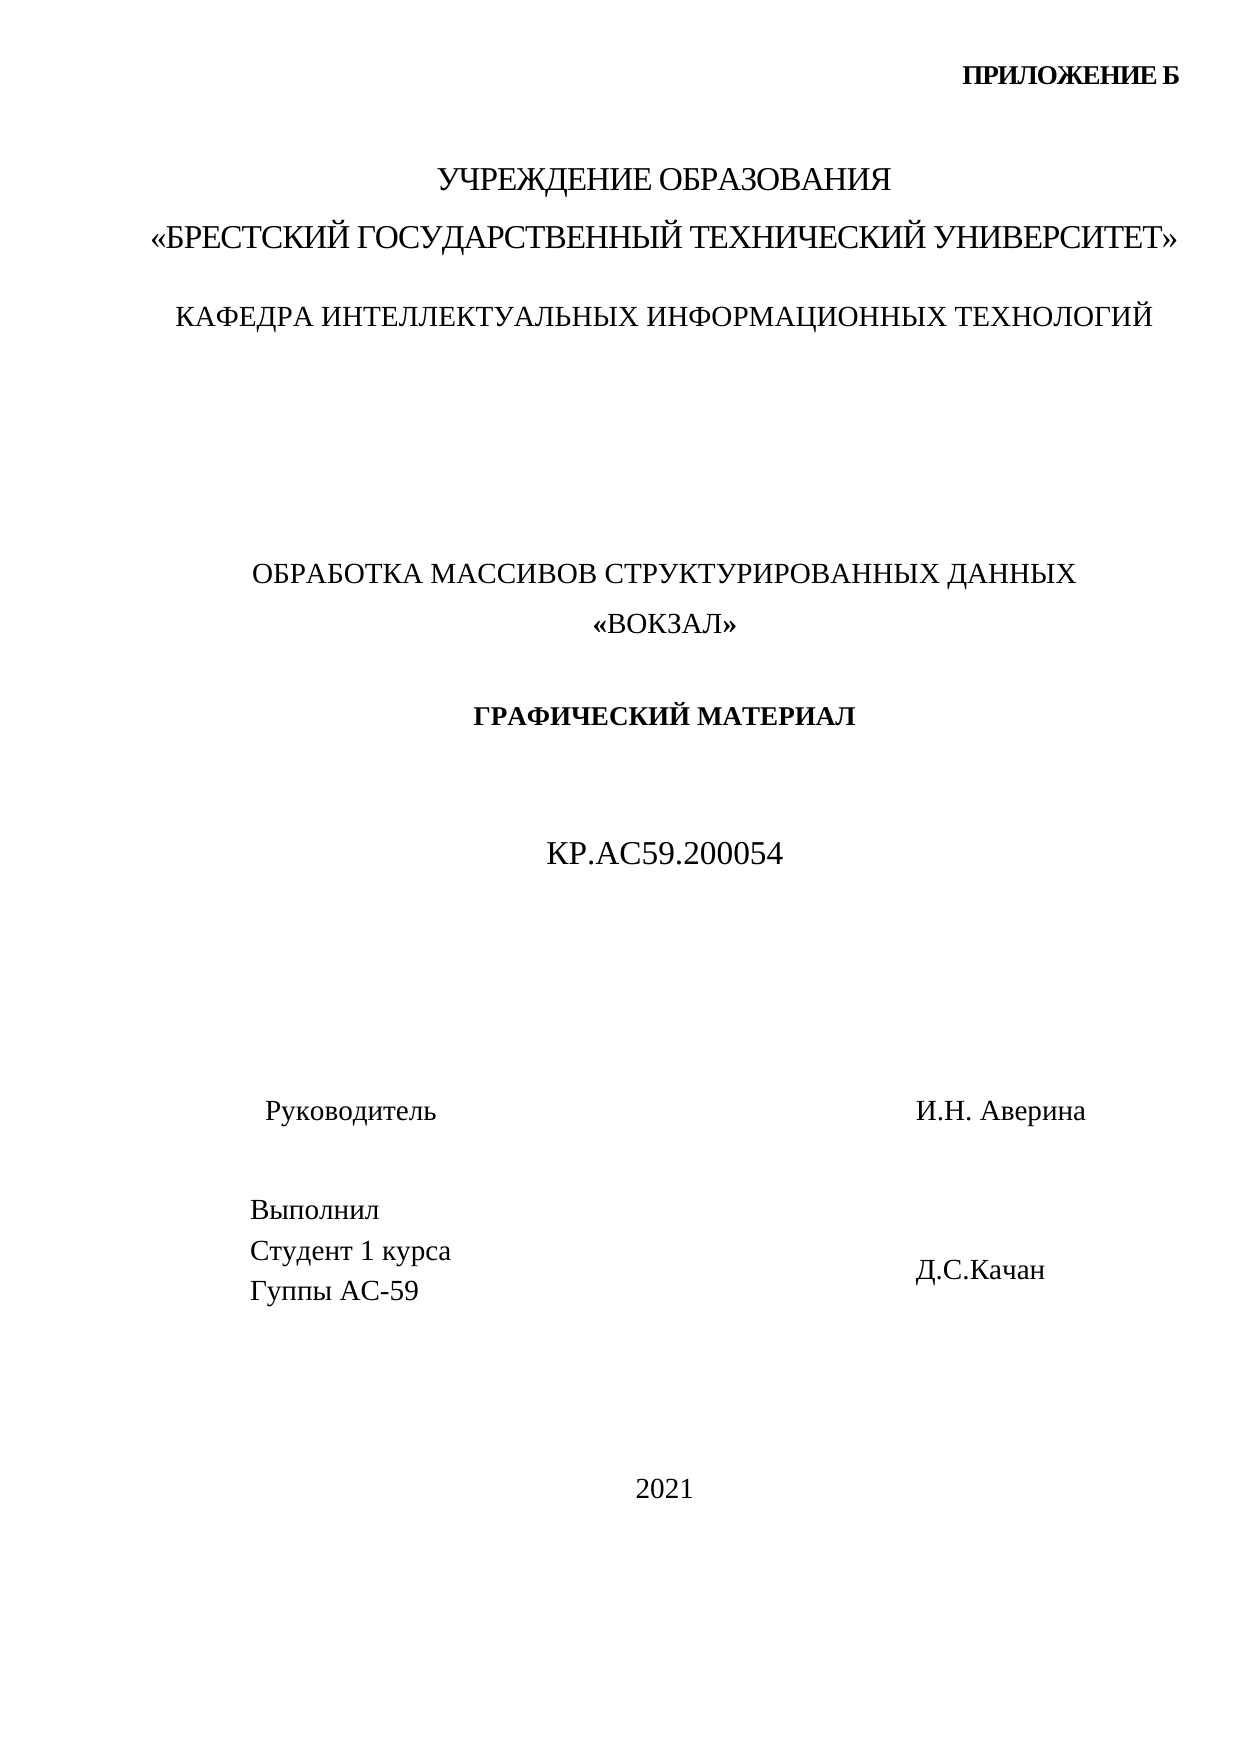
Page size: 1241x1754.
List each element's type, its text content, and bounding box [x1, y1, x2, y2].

table_cell [136, 1426, 565, 1434]
text КР.АС59.200054 [148, 833, 1181, 871]
table_header Руководитель [136, 1093, 565, 1152]
text ОБРАБОТКА МАССИВОВ СТРУКТУРИРОВАННЫХ ДАННЫХ [148, 556, 1181, 589]
table_cell Д.С.Качан [565, 1152, 1170, 1307]
text «ВОКЗАЛ» [148, 606, 1181, 639]
text ГРАФИЧЕСКИЙ МАТЕРИАЛ [148, 700, 1181, 731]
subtitle «БРЕСТСКИЙ ГОСУДАРСТВЕННЫЙ ТЕХНИЧЕСКИЙ УНИВЕРСИТЕТ» [148, 217, 1181, 255]
table_cell [565, 1308, 1170, 1367]
table_header И.Н. Аверина [565, 1093, 1170, 1152]
subtitle ПРИЛОЖЕНИЕ Б [148, 59, 1181, 90]
text 2021 [148, 1471, 1181, 1505]
table_cell [565, 1367, 1170, 1426]
table_cell [136, 1308, 565, 1367]
subtitle УЧРЕЖДЕНИЕ ОБРАЗОВАНИЯ [148, 159, 1181, 198]
table_cell [136, 1367, 565, 1426]
subtitle КАФЕДРА ИНТЕЛЛЕКТУАЛЬНЫХ ИНФОРМАЦИОННЫХ ТЕХНОЛОГИЙ [148, 299, 1181, 333]
table_cell Выполнил Студент 1 курса Гуппы АС-59 [136, 1152, 565, 1307]
table_cell [565, 1426, 1170, 1434]
